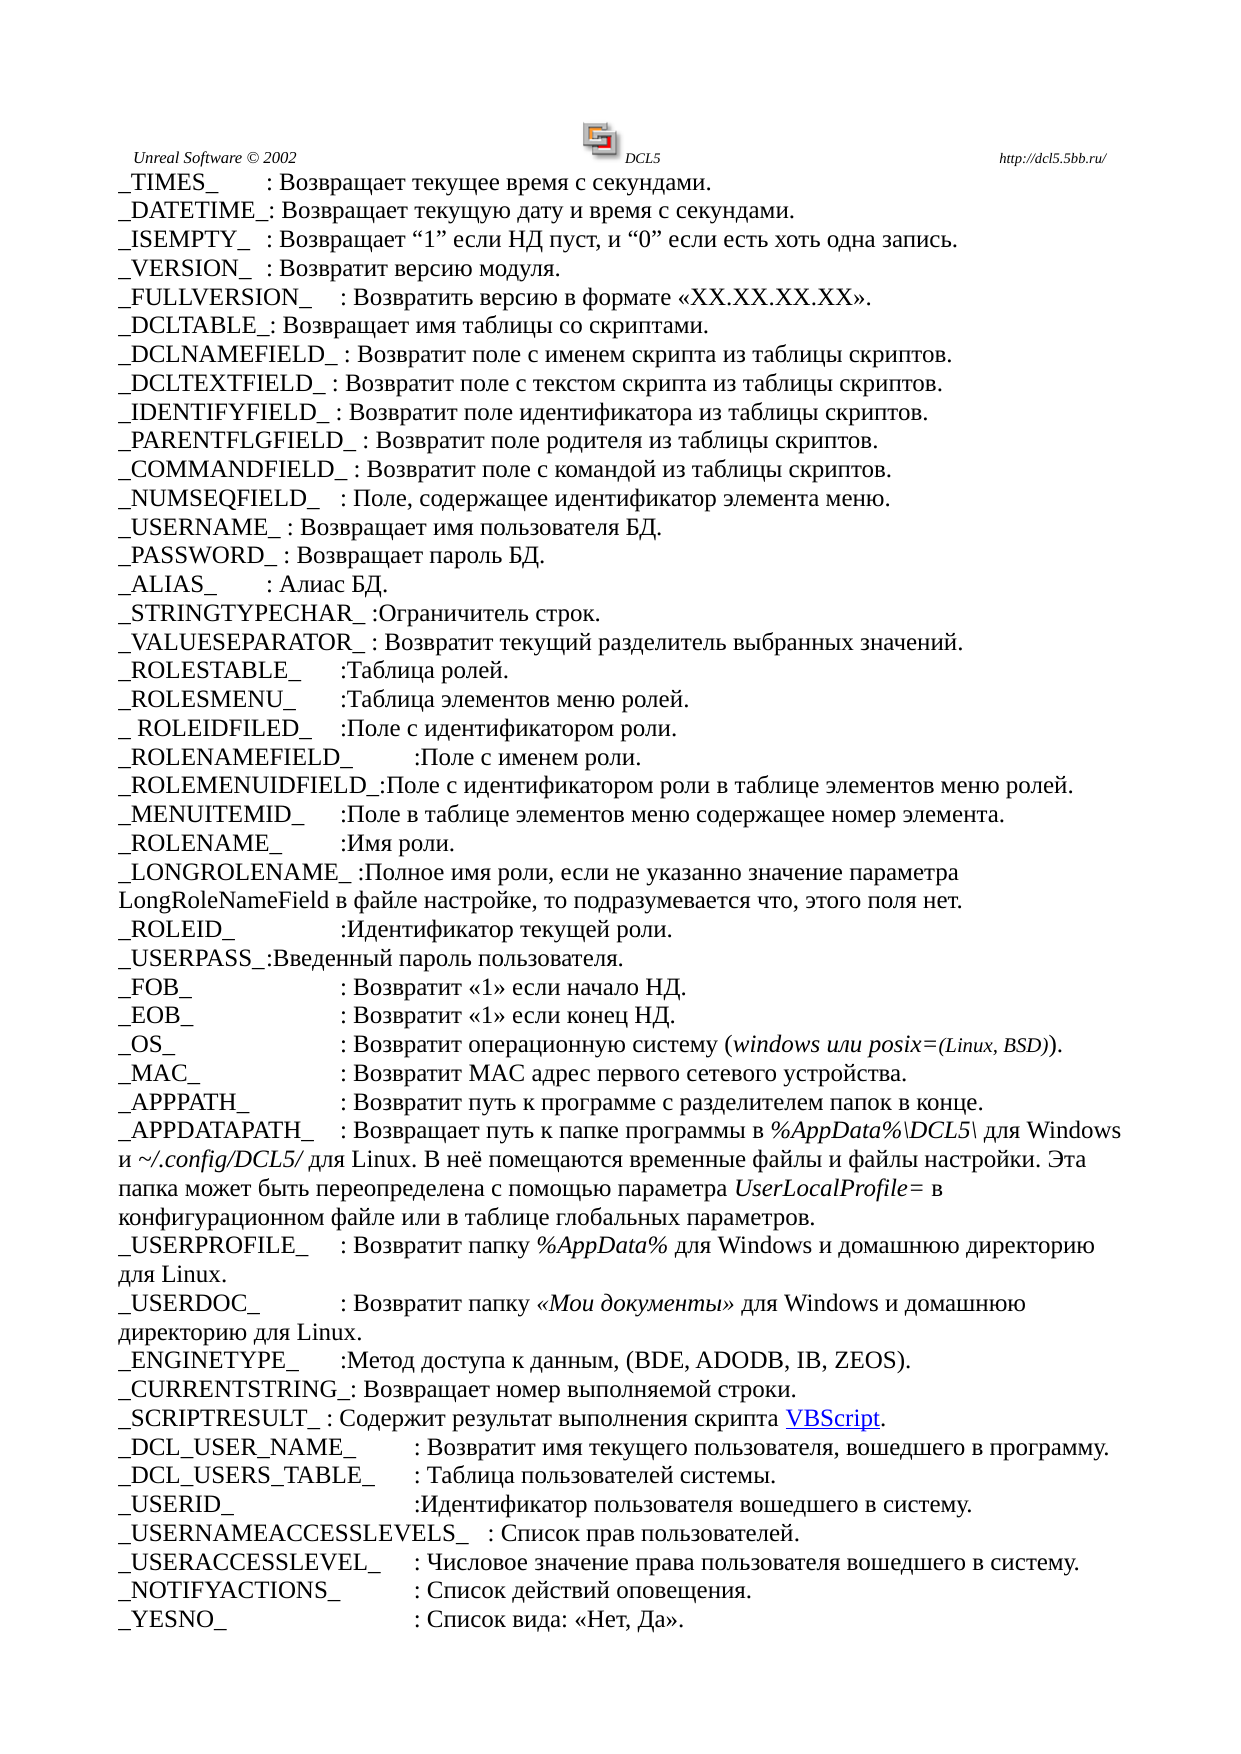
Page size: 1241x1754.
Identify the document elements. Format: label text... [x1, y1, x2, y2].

text _ROLESMENU_ :Таблица элементов меню ролей. [118, 684, 1122, 713]
text _LONGROLENAME_ :Полное имя роли, если не указанно значение параметра LongRoleNameField в файле настройке, то подразумевается что, этого поля нет. [118, 857, 1122, 914]
text _VERSION_ : Возвратит версию модуля. [118, 253, 1122, 282]
text _ROLENAME_ :Имя роли. [118, 828, 1122, 857]
text _MAC_ : Возвратит MAC адрес первого сетевого устройства. [118, 1058, 1122, 1087]
text _APPPATH_ : Возвратит путь к программе с разделителем папок в конце. [118, 1087, 1122, 1115]
text _ENGINETYPE_ :Метод доступа к данным, (BDE, ADODB, IB, ZEOS). [118, 1345, 1122, 1374]
text _DCLTEXTFIELD_ : Возвратит поле с текстом скрипта из таблицы скриптов. [118, 368, 1122, 397]
text _FOB_ : Возвратит «1» если начало НД. [118, 972, 1122, 1000]
text _TIMES_ : Возвращает текущее время с секундами. [118, 167, 1122, 195]
text _NOTIFYACTIONS_ : Список действий оповещения. [118, 1575, 1122, 1604]
text _OS_ : Возвратит операционную систему (windows или posix=(Linux, BSD)). [118, 1029, 1122, 1058]
text _NUMSEQFIELD_ : Поле, содержащее идентификатор элемента меню. [118, 483, 1122, 512]
text _SCRIPTRESULT_ : Содержит результат выполнения скрипта VBScript. [118, 1403, 1122, 1432]
text _CURRENTSTRING_: Возвращает номер выполняемой строки. [118, 1374, 1122, 1403]
text _EOB_ : Возвратит «1» если конец НД. [118, 1000, 1122, 1029]
text _PASSWORD_ : Возвращает пароль БД. [118, 540, 1122, 569]
text _APPDATAPATH_ : Возвращает путь к папке программы в %AppData%\DCL5\ для Windows и ~/.config/DCL5/ для Linux. В неё помещаются временные файлы и файлы настройки. Эта папка может быть переопределена с помощью параметра UserLocalProfile= в конфигурационном файле или в таблице глобальных параметров. [118, 1115, 1122, 1230]
text _ALIAS_ : Алиас БД. [118, 569, 1122, 598]
text _DCL_USERS_TABLE_ : Таблица пользователей системы. [118, 1460, 1122, 1489]
text _DCL_USER_NAME_ : Возвратит имя текущего пользователя, вошедшего в программу. [118, 1432, 1122, 1460]
text _VALUESEPARATOR_ : Возвратит текущий разделитель выбранных значений. [118, 627, 1122, 655]
text _ROLEID_ :Идентификатор текущей роли. [118, 914, 1122, 943]
text _PARENTFLGFIELD_ : Возвратит поле родителя из таблицы скриптов. [118, 425, 1122, 454]
text _USERID_ :Идентификатор пользователя вошедшего в систему. [118, 1489, 1122, 1518]
text _ISEMPTY_ : Возвращает “1” если НД пуст, и “0” если есть хоть одна запись. [118, 224, 1122, 253]
text _YESNO_ : Список вида: «Нет, Да». [118, 1604, 1122, 1633]
text _STRINGTYPECHAR_ :Ограничитель строк. [118, 598, 1122, 627]
text _FULLVERSION_ : Возвратить версию в формате «ХX.XX.ХX.ХX». [118, 282, 1122, 310]
text _ROLEMENUIDFIELD_:Поле с идентификатором роли в таблице элементов меню ролей. [118, 770, 1122, 799]
picture [579, 118, 625, 164]
text _USERDOC_ : Возвратит папку «Мои документы» для Windows и домашнюю директорию для Linux. [118, 1288, 1122, 1345]
text _USERNAME_ : Возвращает имя пользователя БД. [118, 512, 1122, 540]
text _ ROLEIDFILED_ :Поле с идентификатором роли. [118, 713, 1122, 742]
text _USERPASS_ :Введенный пароль пользователя. [118, 943, 1122, 972]
text _DATETIME_: Возвращает текущую дату и время с секундами. [118, 195, 1122, 224]
text _USERPROFILE_ : Возвратит папку %AppData% для Windows и домашнюю директорию для Linux. [118, 1230, 1122, 1288]
text _MENUITEMID_ :Поле в таблице элементов меню содержащее номер элемента. [118, 799, 1122, 828]
text _DCLTABLE_: Возвращает имя таблицы со скриптами. [118, 310, 1122, 339]
text _DCLNAMEFIELD_ : Возвратит поле с именем скрипта из таблицы скриптов. [118, 339, 1122, 368]
text _USERACCESSLEVEL_ : Числовое значение права пользователя вошедшего в систему. [118, 1547, 1122, 1575]
text _USERNAMEACCESSLEVELS_ : Список прав пользователей. [118, 1518, 1122, 1547]
text _COMMANDFIELD_ : Возвратит поле с командой из таблицы скриптов. [118, 454, 1122, 483]
text _ROLESTABLE_ :Таблица ролей. [118, 655, 1122, 684]
text _IDENTIFYFIELD_ : Возвратит поле идентификатора из таблицы скриптов. [118, 397, 1122, 425]
text _ROLENAMEFIELD_ :Поле с именем роли. [118, 742, 1122, 770]
